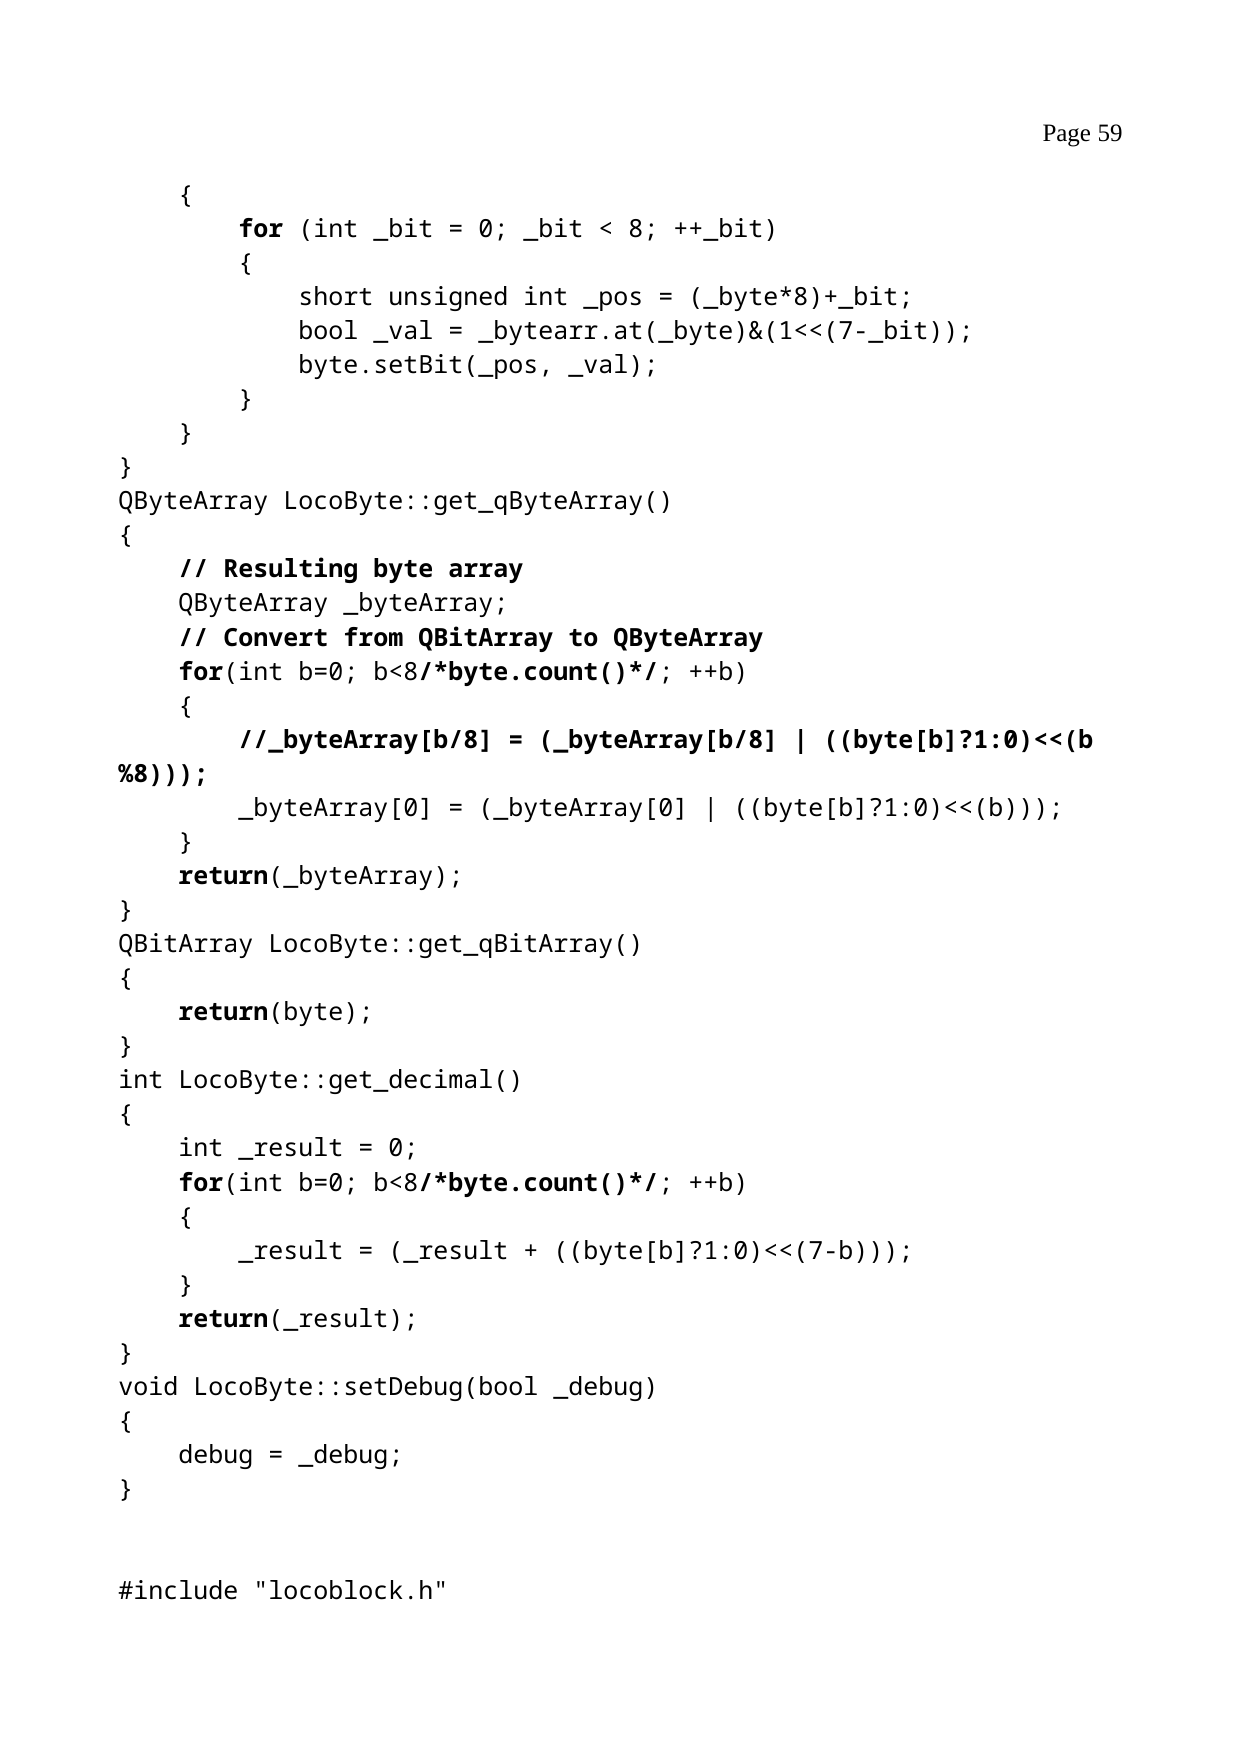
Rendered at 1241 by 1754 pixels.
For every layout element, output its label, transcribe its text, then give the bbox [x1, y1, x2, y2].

text } [118, 1471, 1122, 1505]
text short unsigned int _pos = (_byte*8)+_bit; [118, 278, 1122, 313]
text return(_byteArray); [118, 858, 1122, 892]
text } [118, 892, 1122, 926]
text { [118, 1403, 1122, 1437]
text { [118, 517, 1122, 551]
text QByteArray _byteArray; [118, 585, 1122, 619]
text QBitArray LocoByte::get_qBitArray() [118, 926, 1122, 960]
text { [118, 960, 1122, 994]
text for (int _bit = 0; _bit < 8; ++_bit) [118, 210, 1122, 244]
text { [118, 1198, 1122, 1232]
text return(_result); [118, 1300, 1122, 1334]
text #include "locoblock.h" [118, 1573, 1122, 1607]
text for(int b=0; b<8/*byte.count()*/; ++b) [118, 653, 1122, 687]
text } [118, 1028, 1122, 1062]
text } [118, 1266, 1122, 1300]
text } [118, 381, 1122, 415]
text void LocoByte::setDebug(bool _debug) [118, 1368, 1122, 1403]
text } [118, 1334, 1122, 1368]
text } [118, 823, 1122, 858]
text } [118, 449, 1122, 483]
text int LocoByte::get_decimal() [118, 1062, 1122, 1096]
text { [118, 244, 1122, 278]
text _byteArray[0] = (_byteArray[0] | ((byte[b]?1:0)<<(b))); [118, 789, 1122, 823]
text QByteArray LocoByte::get_qByteArray() [118, 483, 1122, 517]
text { [118, 176, 1122, 210]
text debug = _debug; [118, 1437, 1122, 1471]
text // Convert from QBitArray to QByteArray [118, 619, 1122, 653]
text int _result = 0; [118, 1130, 1122, 1164]
text for(int b=0; b<8/*byte.count()*/; ++b) [118, 1164, 1122, 1198]
text _result = (_result + ((byte[b]?1:0)<<(7-b))); [118, 1232, 1122, 1266]
text bool _val = _bytearr.at(_byte)&(1<<(7-_bit)); [118, 313, 1122, 347]
text { [118, 687, 1122, 721]
text { [118, 1096, 1122, 1130]
text // Resulting byte array [118, 551, 1122, 585]
text //_byteArray[b/8] = (_byteArray[b/8] | ((byte[b]?1:0)<<(b%8))); [118, 721, 1122, 789]
text return(byte); [118, 994, 1122, 1028]
text } [118, 415, 1122, 449]
text byte.setBit(_pos, _val); [118, 347, 1122, 381]
